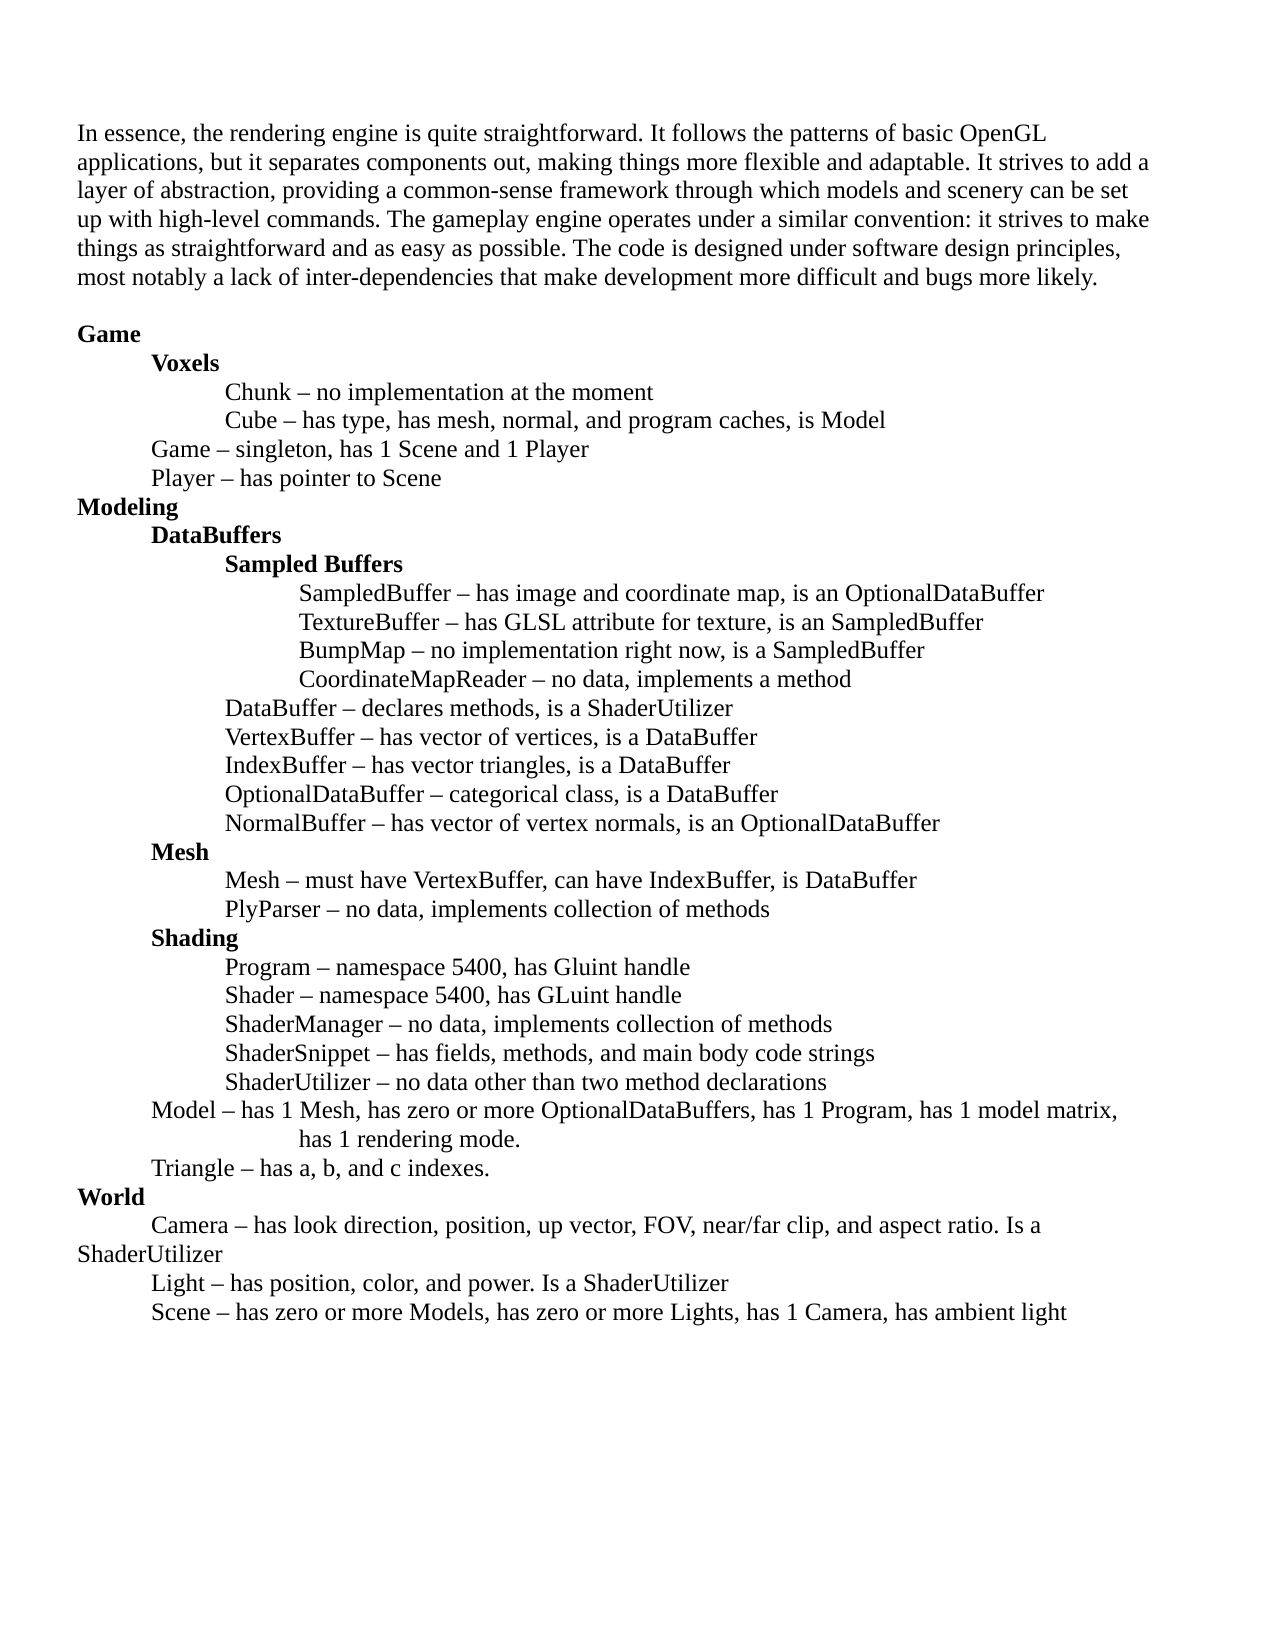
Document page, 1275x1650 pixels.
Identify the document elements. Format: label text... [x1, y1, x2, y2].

text Voxels [77, 348, 1158, 377]
text Sampled Buffers [77, 549, 1158, 578]
text Game [77, 319, 1158, 348]
text DataBuffer – declares methods, is a ShaderUtilizer [77, 693, 1158, 722]
text BumpMap – no implementation right now, is a SampledBuffer [77, 636, 1158, 664]
text ShaderManager – no data, implements collection of methods [77, 1009, 1158, 1038]
text Mesh [77, 837, 1158, 866]
text World [77, 1182, 1158, 1211]
text PlyParser – no data, implements collection of methods [77, 894, 1158, 923]
text IndexBuffer – has vector triangles, is a DataBuffer [77, 751, 1158, 779]
text Chunk – no implementation at the moment [77, 377, 1158, 406]
text Model – has 1 Mesh, has zero or more OptionalDataBuffers, has 1 Program, has 1 model matrix, has 1 rendering mode. [77, 1096, 1158, 1153]
text Game – singleton, has 1 Scene and 1 Player [77, 434, 1158, 463]
text TextureBuffer – has GLSL attribute for texture, is an SampledBuffer [77, 607, 1158, 636]
text Triangle – has a, b, and c indexes. [77, 1153, 1158, 1182]
text Modeling [77, 492, 1158, 521]
text Light – has position, color, and power. Is a ShaderUtilizer [77, 1268, 1158, 1297]
text Cube – has type, has mesh, normal, and program caches, is Model [77, 406, 1158, 434]
text CoordinateMapReader – no data, implements a method [77, 664, 1158, 693]
text Camera – has look direction, position, up vector, FOV, near/far clip, and aspect ratio. Is a ShaderUtilizer [77, 1211, 1158, 1268]
text Scene – has zero or more Models, has zero or more Lights, has 1 Camera, has ambient light [77, 1297, 1158, 1326]
text VertexBuffer – has vector of vertices, is a DataBuffer [77, 722, 1158, 751]
text ShaderSnippet – has fields, methods, and main body code strings [77, 1038, 1158, 1067]
text ShaderUtilizer – no data other than two method declarations [77, 1067, 1158, 1096]
text DataBuffers [77, 521, 1158, 549]
text Shading [77, 923, 1158, 952]
text NormalBuffer – has vector of vertex normals, is an OptionalDataBuffer [77, 808, 1158, 837]
text SampledBuffer – has image and coordinate map, is an OptionalDataBuffer [77, 578, 1158, 607]
text Mesh – must have VertexBuffer, can have IndexBuffer, is DataBuffer [77, 866, 1158, 894]
text OptionalDataBuffer – categorical class, is a DataBuffer [77, 779, 1158, 808]
text Shader – namespace 5400, has GLuint handle [77, 981, 1158, 1009]
text In essence, the rendering engine is quite straightforward. It follows the patterns of basic OpenGL applications, but it separates components out, making things more flexible and adaptable. It strives to add a layer of abstraction, providing a common-sense framework through which models and scenery can be set up with high-level commands. The gameplay engine operates under a similar convention: it strives to make things as straightforward and as easy as possible. The code is designed under software design principles, most notably a lack of inter-dependencies that make development more difficult and bugs more likely. [77, 118, 1158, 291]
text Player – has pointer to Scene [77, 463, 1158, 492]
text Program – namespace 5400, has Gluint handle [77, 952, 1158, 981]
